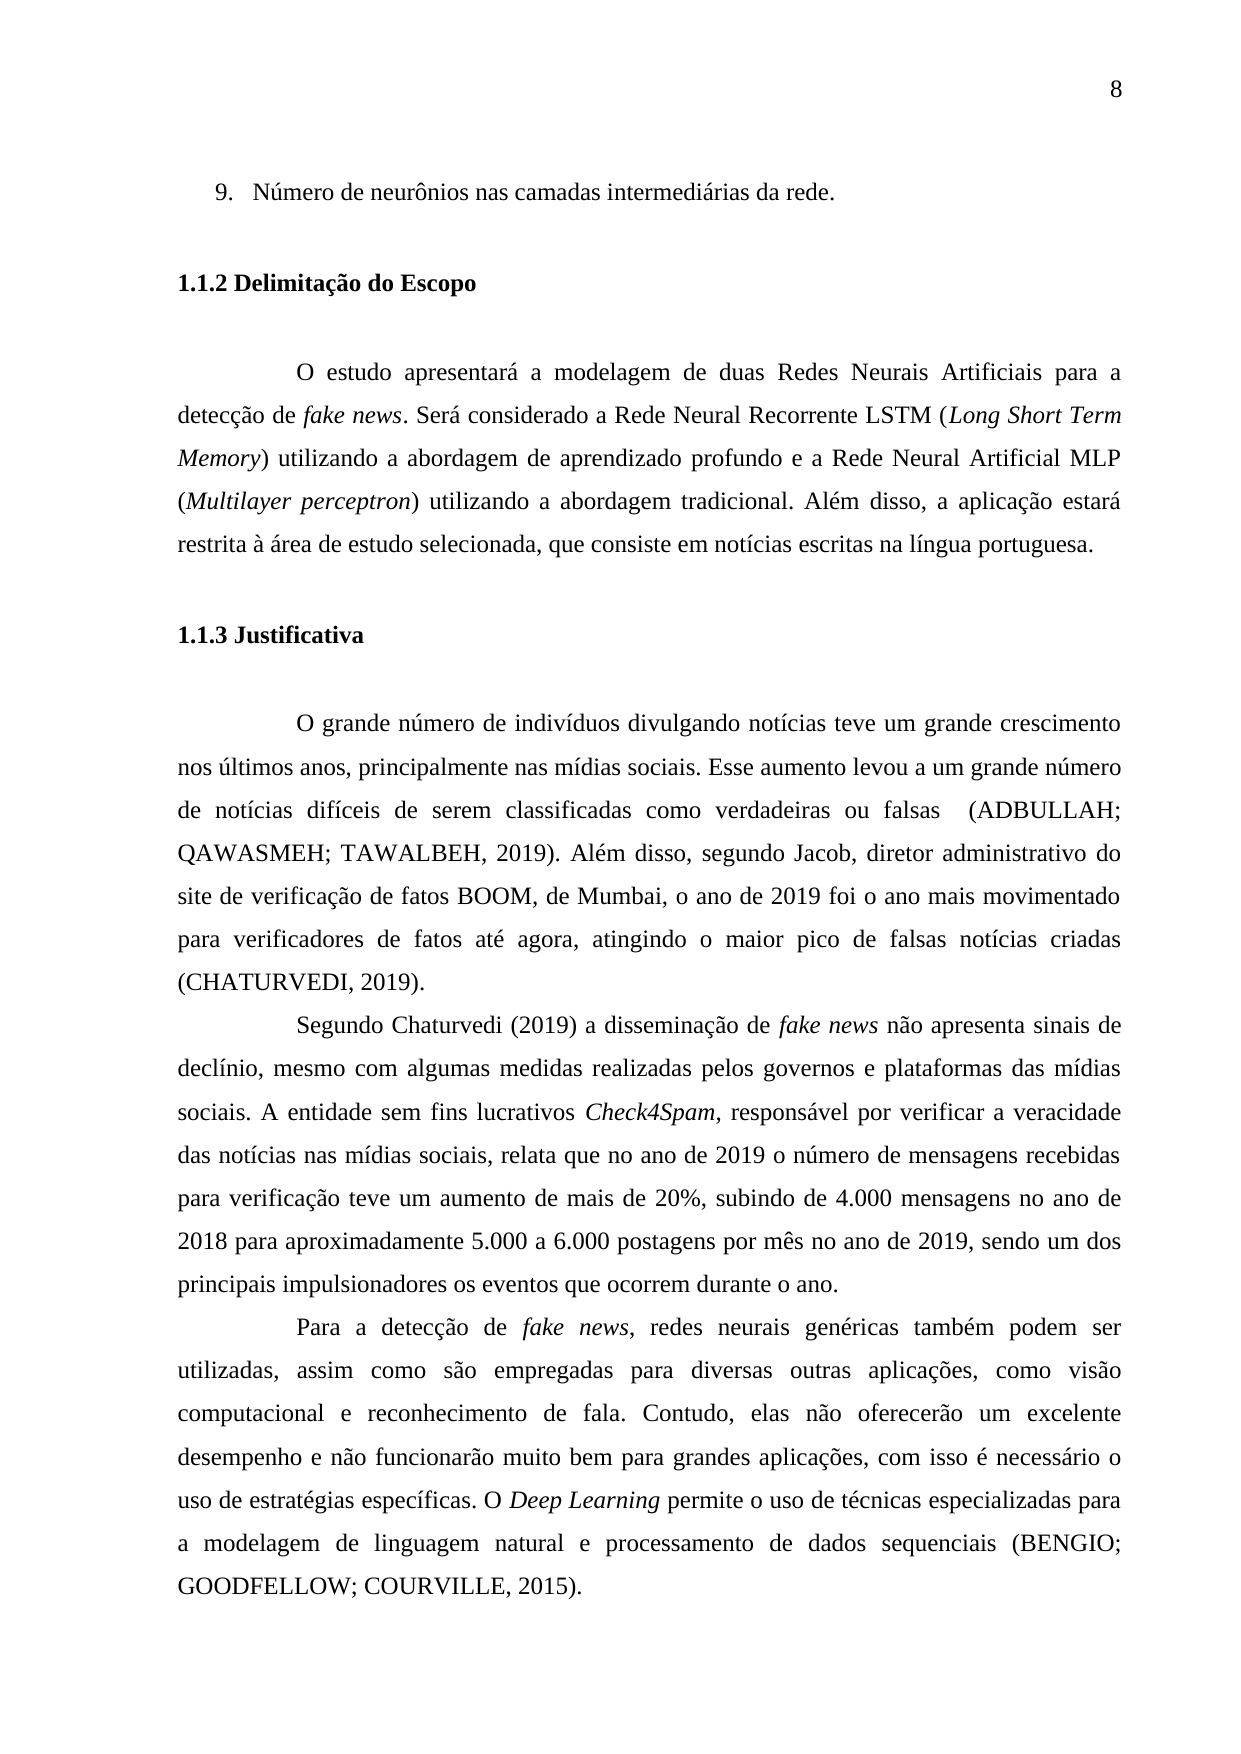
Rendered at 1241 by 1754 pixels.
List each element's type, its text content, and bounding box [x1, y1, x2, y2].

subtitle 1.1.2 Delimitação do Escopo [177, 268, 1122, 297]
text Para a detecção de fake news, redes neurais genéricas também podem ser utilizadas, assim como são empregadas para diversas outras aplicações, como visão computacional e reconhecimento de fala. Contudo, elas não oferecerão um excelente desempenho e não funcionarão muito bem para grandes aplicações, com isso é necessário o uso de estratégias específicas. O Deep Learning permite o uso de técnicas especializadas para a modelagem de linguagem natural e processamento de dados sequenciais (BENGIO; GOODFELLOW; COURVILLE, 2015). [177, 1312, 1122, 1600]
list Número de neurônios nas camadas intermediárias da rede. [215, 177, 1122, 206]
subtitle 1.1.3 Justificativa [177, 620, 1122, 648]
text Segundo Chaturvedi (2019) a disseminação de fake news não apresenta sinais de declínio, mesmo com algumas medidas realizadas pelos governos e plataformas das mídias sociais. A entidade sem fins lucrativos Check4Spam, responsável por verificar a veracidade das notícias nas mídias sociais, relata que no ano de 2019 o número de mensagens recebidas para verificação teve um aumento de mais de 20%, subindo de 4.000 mensagens no ano de 2018 para aproximadamente 5.000 a 6.000 postagens por mês no ano de 2019, sendo um dos principais impulsionadores os eventos que ocorrem durante o ano. [177, 1010, 1122, 1298]
text O grande número de indivíduos divulgando notícias teve um grande crescimento nos últimos anos, principalmente nas mídias sociais. Esse aumento levou a um grande número de notícias difíceis de serem classificadas como verdadeiras ou falsas (ADBULLAH; QAWASMEH; TAWALBEH, 2019). Além disso, segundo Jacob, diretor administrativo do site de verificação de fatos BOOM, de Mumbai, o ano de 2019 foi o ano mais movimentado para verificadores de fatos até agora, atingindo o maior pico de falsas notícias criadas (CHATURVEDI, 2019). [177, 708, 1122, 996]
text O estudo apresentará a modelagem de duas Redes Neurais Artificiais para a detecção de fake news. Será considerado a Rede Neural Recorrente LSTM (Long Short Term Memory) utilizando a abordagem de aprendizado profundo e a Rede Neural Artificial MLP (Multilayer perceptron) utilizando a abordagem tradicional. Além disso, a aplicação estará restrita à área de estudo selecionada, que consiste em notícias escritas na língua portuguesa. [177, 357, 1122, 558]
